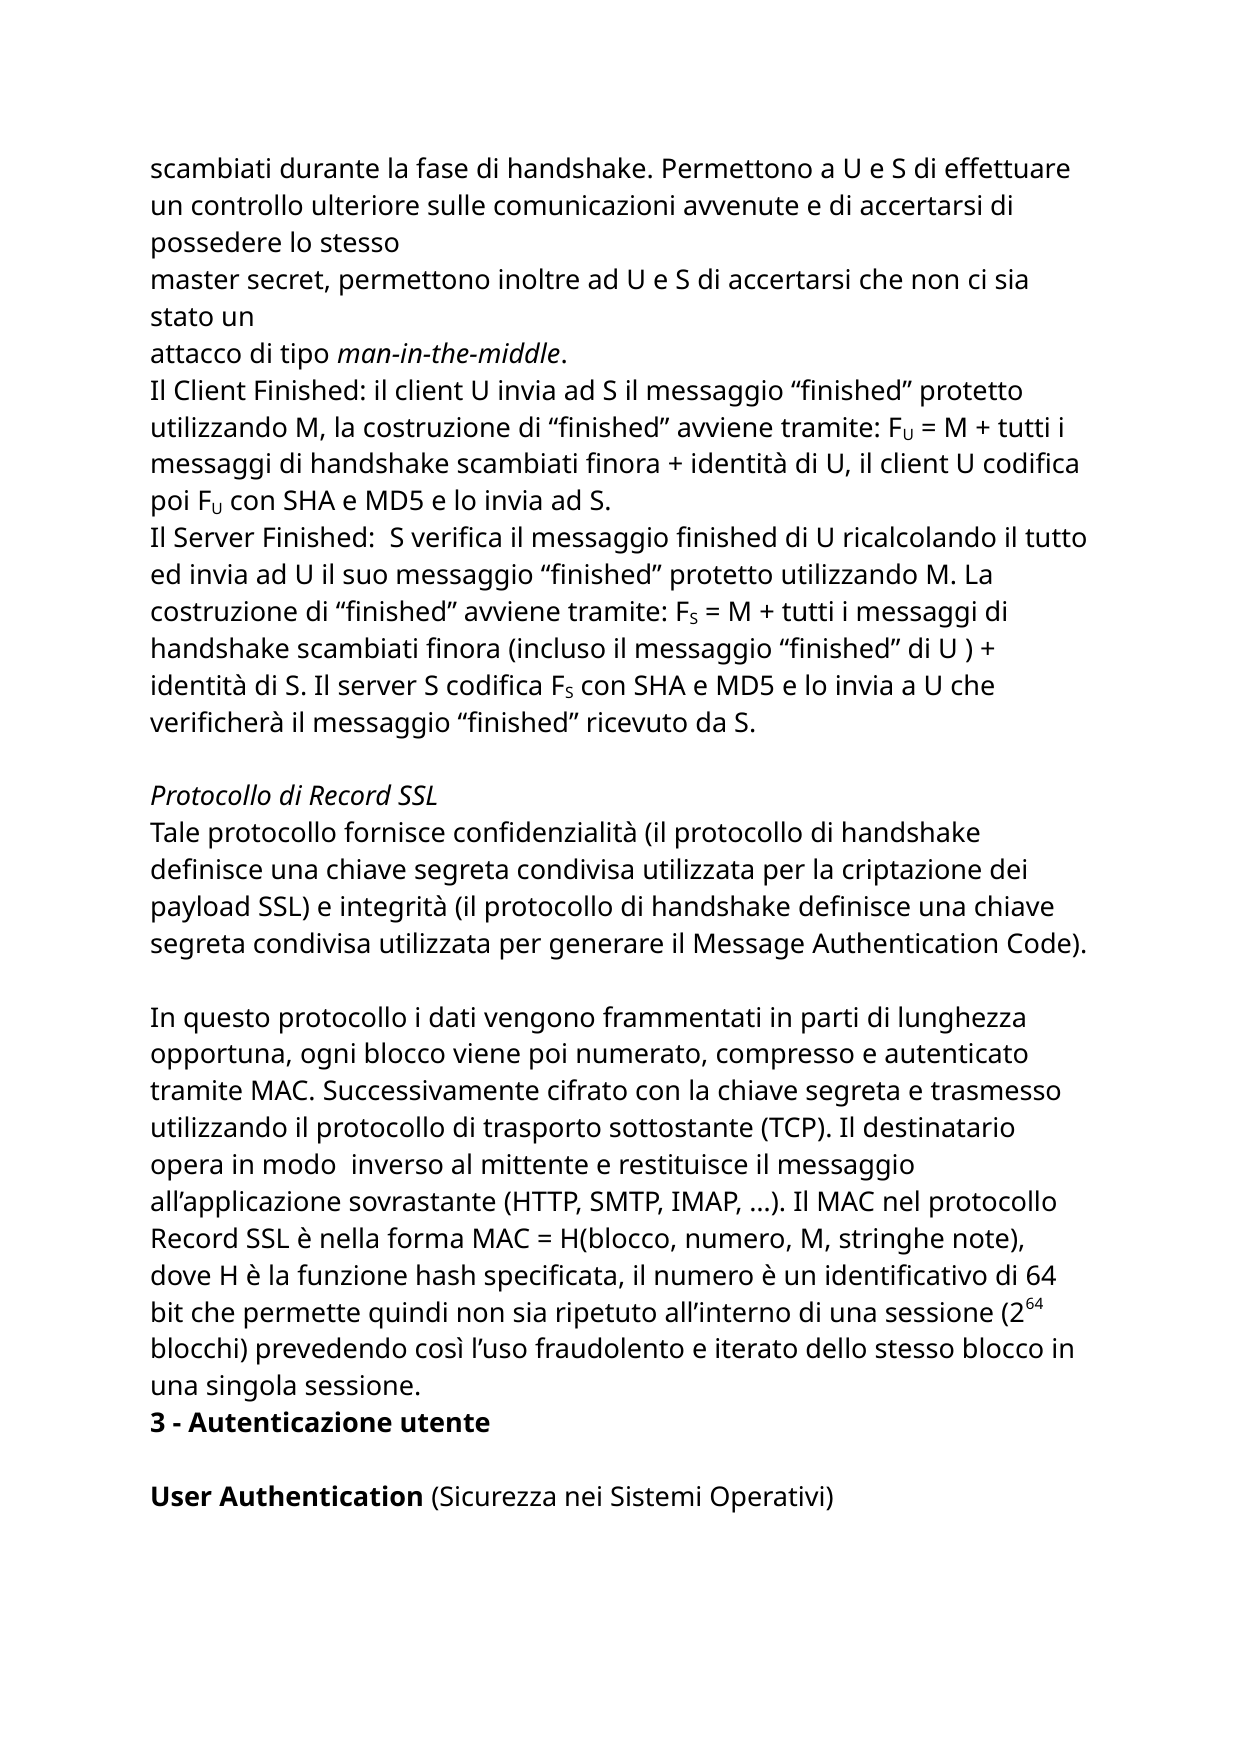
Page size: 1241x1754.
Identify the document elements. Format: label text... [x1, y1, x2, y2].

text Protocollo di Record SSL [150, 777, 1090, 814]
text In questo protocollo i dati vengono frammentati in parti di lunghezza opportuna, ogni blocco viene poi numerato, compresso e autenticato tramite MAC. Successivamente cifrato con la chiave segreta e trasmesso utilizzando il protocollo di trasporto sottostante (TCP). Il destinatario opera in modo inverso al mittente e restituisce il messaggio all’applicazione sovrastante (HTTP, SMTP, IMAP, …). Il MAC nel protocollo Record SSL è nella forma MAC = H(blocco, numero, M, stringhe note), dove H è la funzione hash specificata, il numero è un identificativo di 64 bit che permette quindi non sia ripetuto all’interno di una sessione (264 blocchi) prevedendo così l’uso fraudolento e iterato dello stesso blocco in una singola sessione. [150, 998, 1090, 1404]
text Il Server Finished: S verifica il messaggio finished di U ricalcolando il tutto ed invia ad U il suo messaggio “finished” protetto utilizzando M. La costruzione di “finished” avviene tramite: FS = M + tutti i messaggi di handshake scambiati finora (incluso il messaggio “finished” di U ) + identità di S. Il server S codifica FS con SHA e MD5 e lo invia a U che verificherà il messaggio “finished” ricevuto da S. [150, 519, 1090, 740]
text master secret, permettono inoltre ad U e S di accertarsi che non ci sia stato un [150, 261, 1090, 334]
text Il Client Finished: il client U invia ad S il messaggio “finished” protetto utilizzando M, la costruzione di “finished” avviene tramite: FU = M + tutti i messaggi di handshake scambiati finora + identità di U, il client U codifica poi FU con SHA e MD5 e lo invia ad S. [150, 371, 1090, 519]
text User Authentication (Sicurezza nei Sistemi Operativi) [150, 1477, 1090, 1514]
text 3 - Autenticazione utente [150, 1404, 1090, 1441]
text scambiati durante la fase di handshake. Permettono a U e S di effettuare un controllo ulteriore sulle comunicazioni avvenute e di accertarsi di possedere lo stesso [150, 150, 1090, 261]
text attacco di tipo man-in-the-middle. [150, 334, 1090, 371]
text Tale protocollo fornisce confidenzialità (il protocollo di handshake definisce una chiave segreta condivisa utilizzata per la criptazione dei payload SSL) e integrità (il protocollo di handshake definisce una chiave segreta condivisa utilizzata per generare il Message Authentication Code). [150, 814, 1090, 961]
